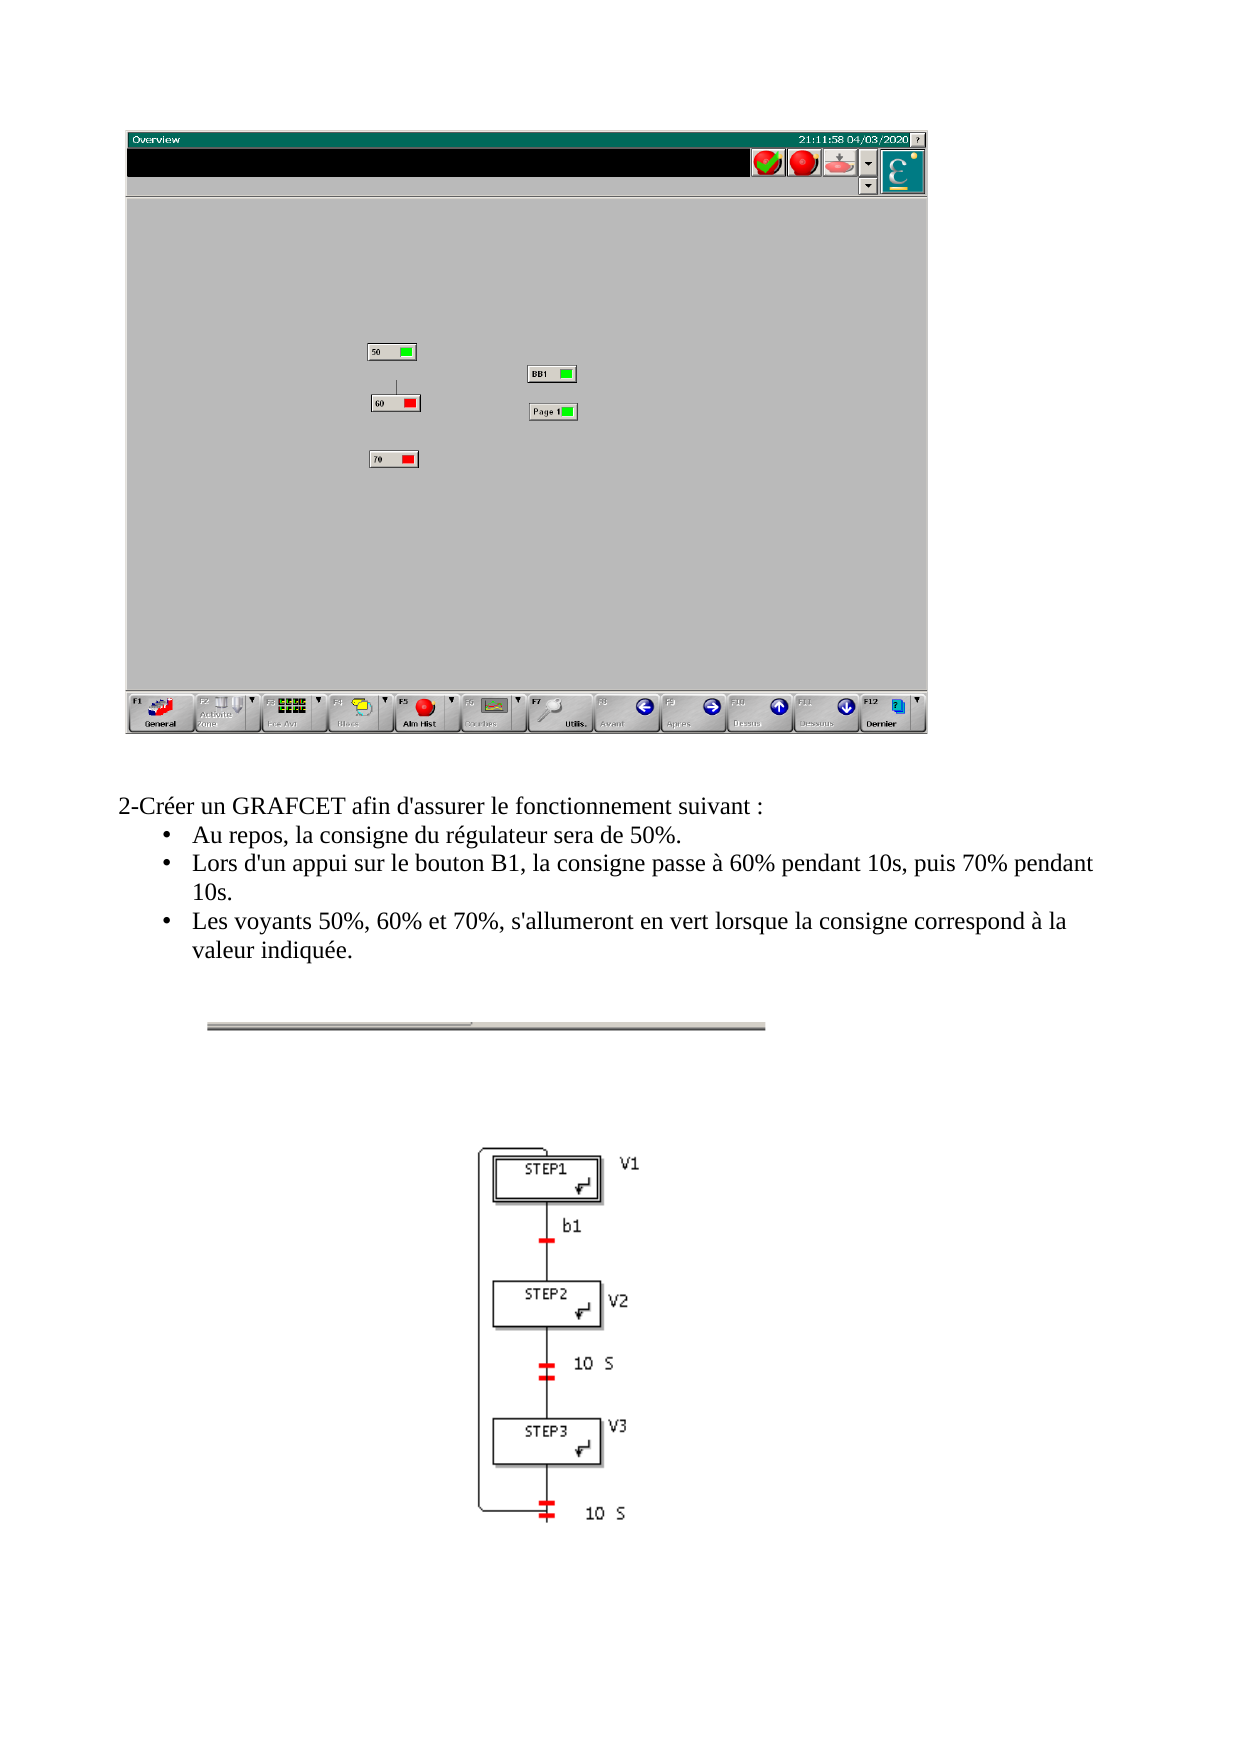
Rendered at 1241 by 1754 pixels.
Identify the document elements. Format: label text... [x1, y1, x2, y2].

list Au repos, la consigne du régulateur sera de 50%. [162, 820, 1122, 848]
picture [207, 1022, 581, 1402]
list Les voyants 50%, 60% et 70%, s'allumeront en vert lorsque la consigne correspond à la valeur indiquée. [162, 906, 1122, 963]
list Lors d'un appui sur le bouton B1, la consigne passe à 60% pendant 10s, puis 70% pendant 10s. [162, 848, 1122, 906]
picture [125, 130, 928, 734]
text 2-Créer un GRAFCET afin d'assurer le fonctionnement suivant : [118, 791, 1122, 820]
